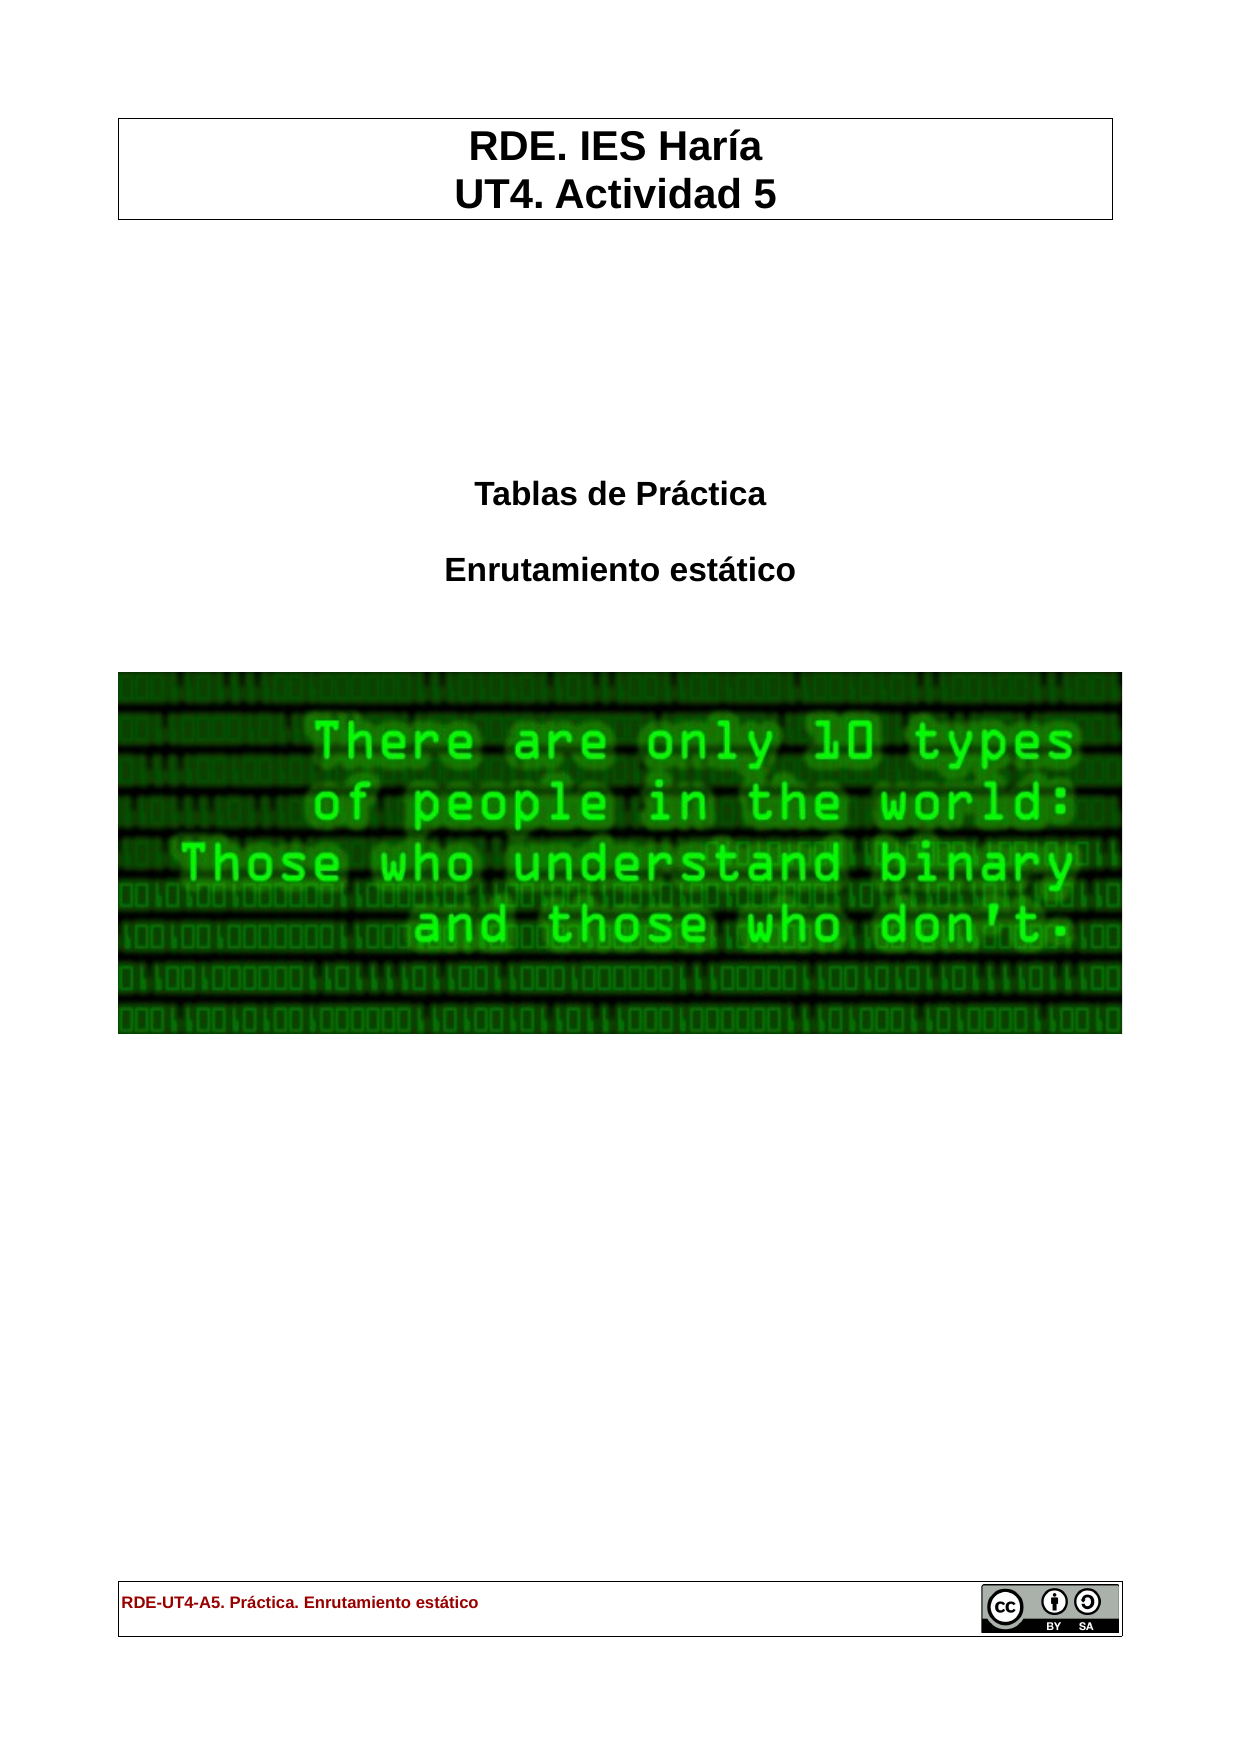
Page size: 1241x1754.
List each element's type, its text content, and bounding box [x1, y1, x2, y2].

text RDE. IES Haría [119, 119, 1112, 166]
picture [981, 1584, 1119, 1633]
text UT4. Actividad 5 [119, 166, 1112, 219]
picture [118, 672, 1123, 1034]
subtitle Tablas de Práctica [118, 474, 1122, 512]
subtitle Enrutamiento estático [118, 550, 1122, 588]
